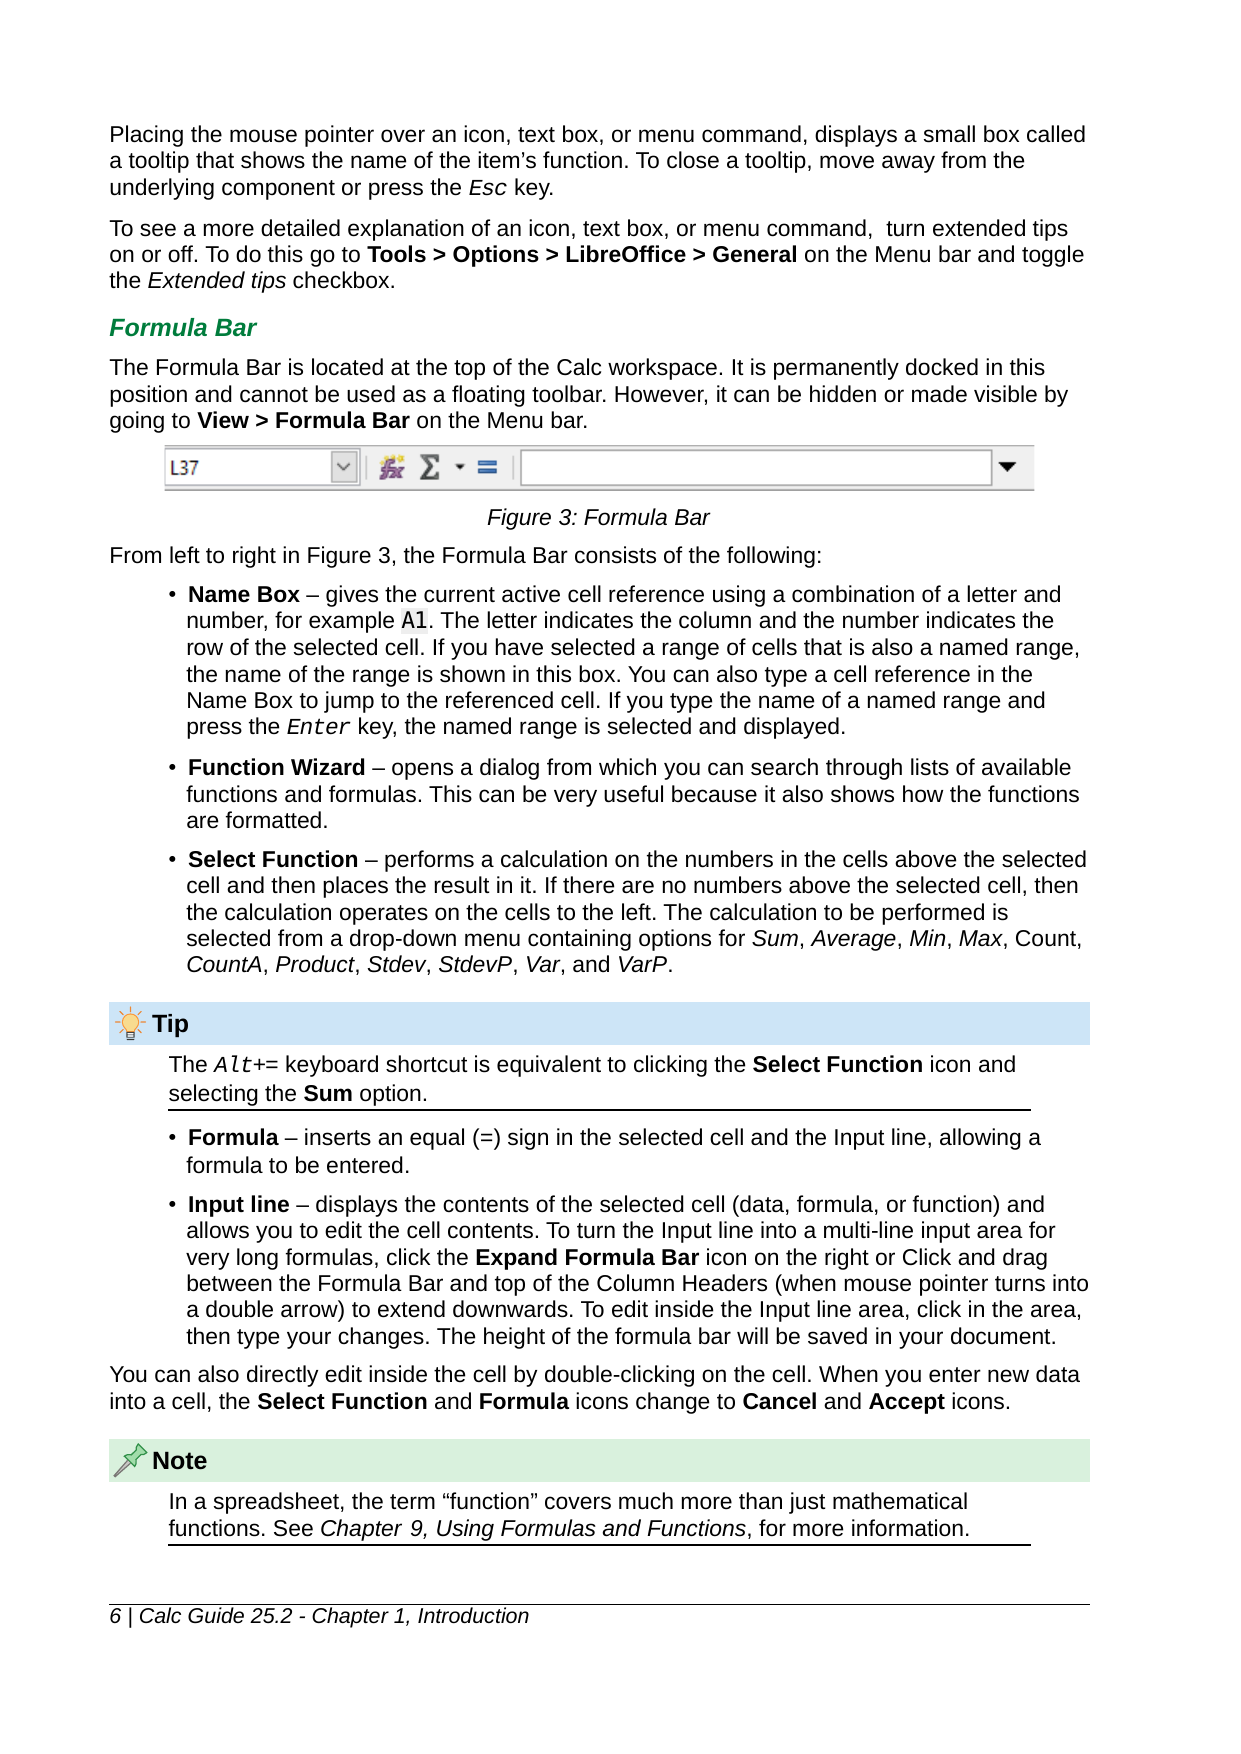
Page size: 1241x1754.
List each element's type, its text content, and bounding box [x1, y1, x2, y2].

subtitle Tip [109, 1002, 1090, 1045]
text In a spreadsheet, the term “function” covers much more than just mathematical functions. See Chapter 9, Using Formulas and Functions, for more information. [168, 1488, 1031, 1544]
text The Formula Bar is located at the top of the Calc workspace. It is permanently docked in this position and cannot be used as a floating toolbar. However, it can be hidden or made visible by going to View > Formula Bar on the Menu bar. [109, 354, 1090, 433]
list Function Wizard – opens a dialog from which you can search through lists of available functions and formulas. This can be very useful because it also shows how the functions are formatted. [168, 754, 1090, 833]
list To see a more detailed explanation of an icon, text box, or menu command, turn extended tips on or off. To do this go to Tools > Options > LibreOffice > General on the Menu bar and toggle the Extended tips checkbox. [109, 214, 1090, 294]
picture [164, 445, 1035, 491]
list Input line – displays the contents of the selected cell (data, formula, or function) and allows you to edit the cell contents. To turn the Input line into a multi-line input area for very long formulas, click the Expand Formula Bar icon on the right or Click and drag between the Formula Bar and top of the Column Headers (when mouse pointer turns into a double arrow) to extend downwards. To edit inside the Input line area, click in the area, then type your changes. The height of the formula bar will be saved in your document. [168, 1191, 1090, 1349]
list Select Function – performs a calculation on the numbers in the cells above the selected cell and then places the result in it. If there are no numbers above the selected cell, then the calculation operates on the cells to the left. The calculation to be performed is selected from a drop-down menu containing options for Sum, Average, Min, Max, Count, CountA, Product, Stdev, StdevP, Var, and VarP. [168, 846, 1090, 977]
text You can also directly edit inside the cell by double-clicking on the cell. When you enter new data into a cell, the Select Function and Formula icons change to Cancel and Accept icons. [109, 1361, 1090, 1414]
text The Alt+= keyboard shortcut is equivalent to clicking the Select Function icon and selecting the Sum option. [168, 1051, 1031, 1109]
subtitle Note [109, 1439, 1090, 1482]
text Placing the mouse pointer over an icon, text box, or menu command, displays a small box called a tooltip that shows the name of the item’s function. To close a tooltip, move away from the underlying component or press the Esc key. [109, 121, 1090, 202]
list Formula – inserts an equal (=) sign in the selected cell and the Input line, allowing a formula to be entered. [168, 1124, 1090, 1178]
list From left to right in Figure 3, the Formula Bar consists of the following: [109, 542, 1090, 568]
text Figure 3: Formula Bar [164, 503, 1034, 530]
subtitle Formula Bar [109, 313, 1090, 342]
list Name Box – gives the current active cell reference using a combination of a letter and number, for example A1. The letter indicates the column and the number indicates the row of the selected cell. If you have selected a range of cells that is also a named range, the name of the range is shown in this box. You can also type a cell reference in the Name Box to jump to the referenced cell. If you type the name of a named range and press the Enter key, the named range is selected and displayed. [168, 581, 1090, 742]
